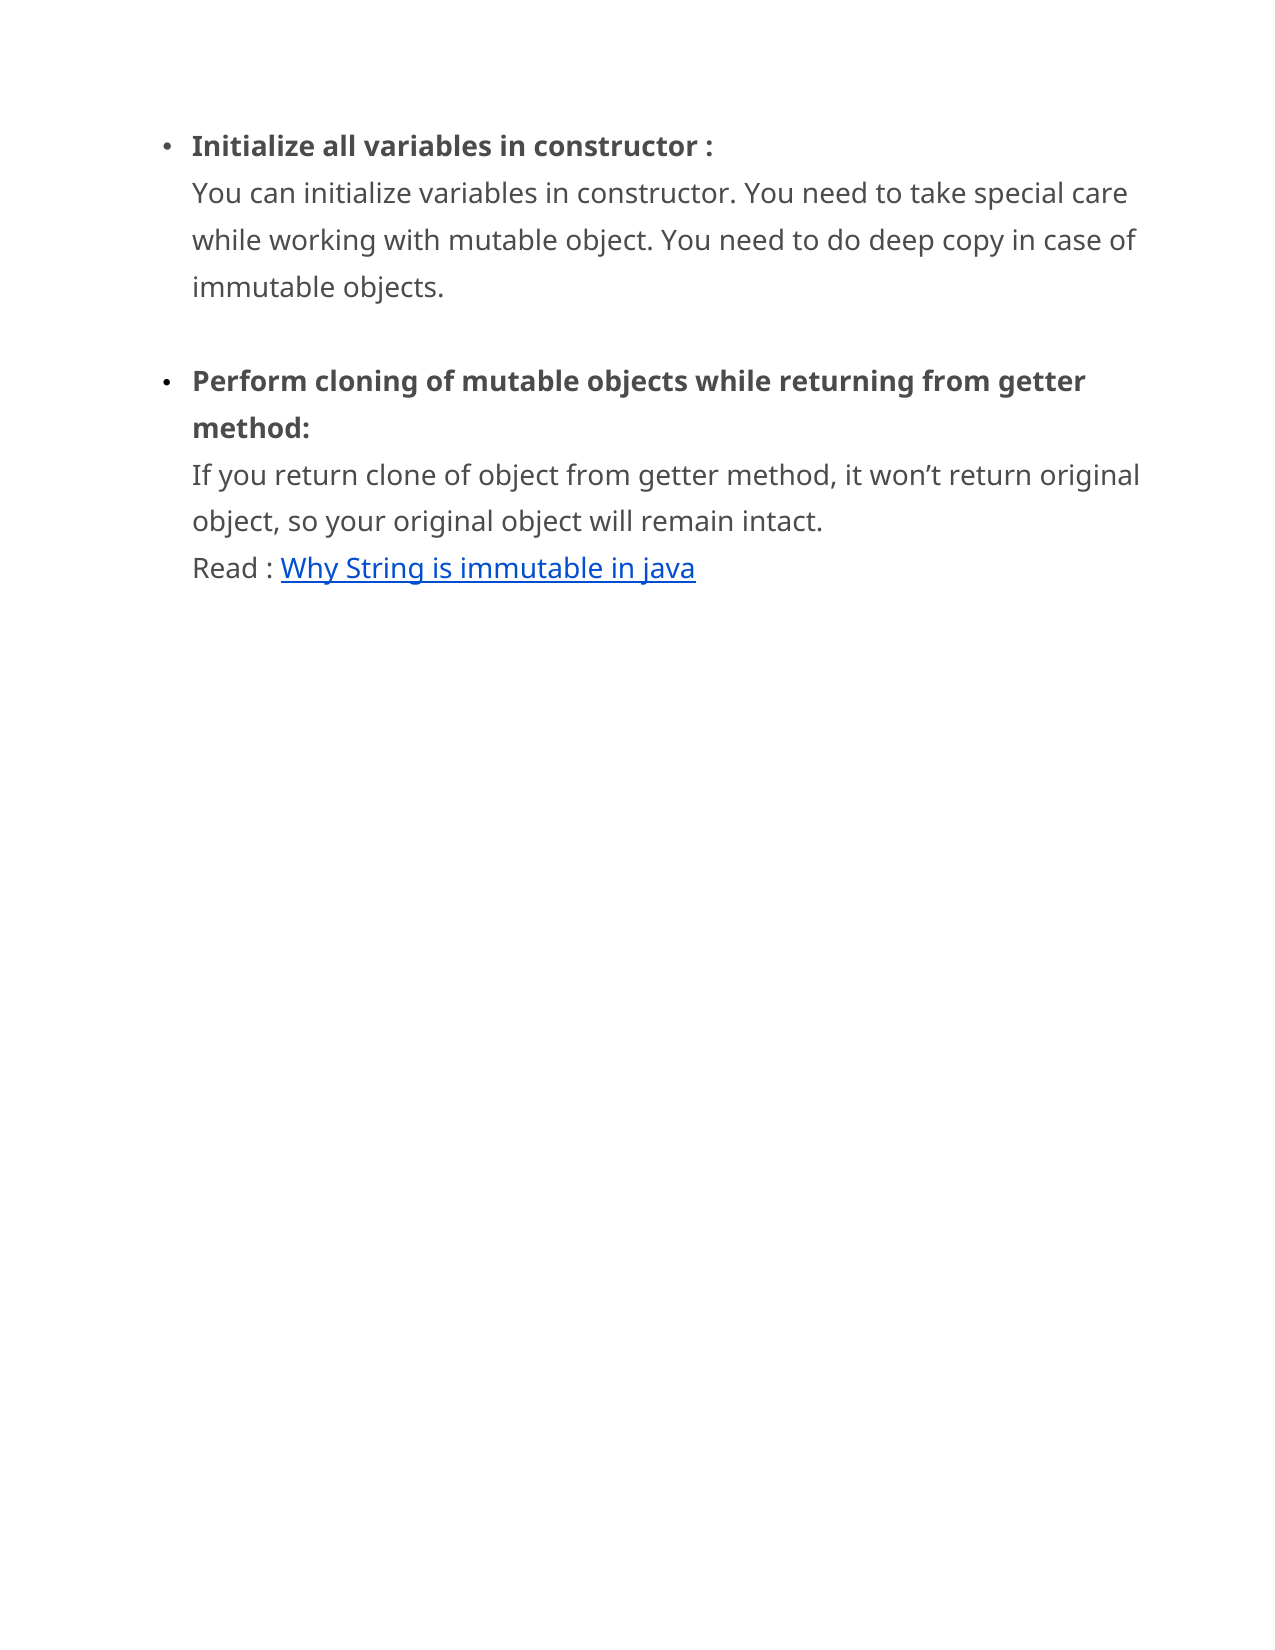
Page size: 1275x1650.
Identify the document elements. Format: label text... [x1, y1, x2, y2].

list Initialize all variables in constructor : You can initialize variables in constructor. You need to take special care while working with mutable object. You need to do deep copy in case of immutable objects. [162, 118, 1157, 306]
list Perform cloning of mutable objects while returning from getter method: If you return clone of object from getter method, it won’t return original object, so your original object will remain intact. Read : Why String is immutable in java [162, 352, 1157, 587]
